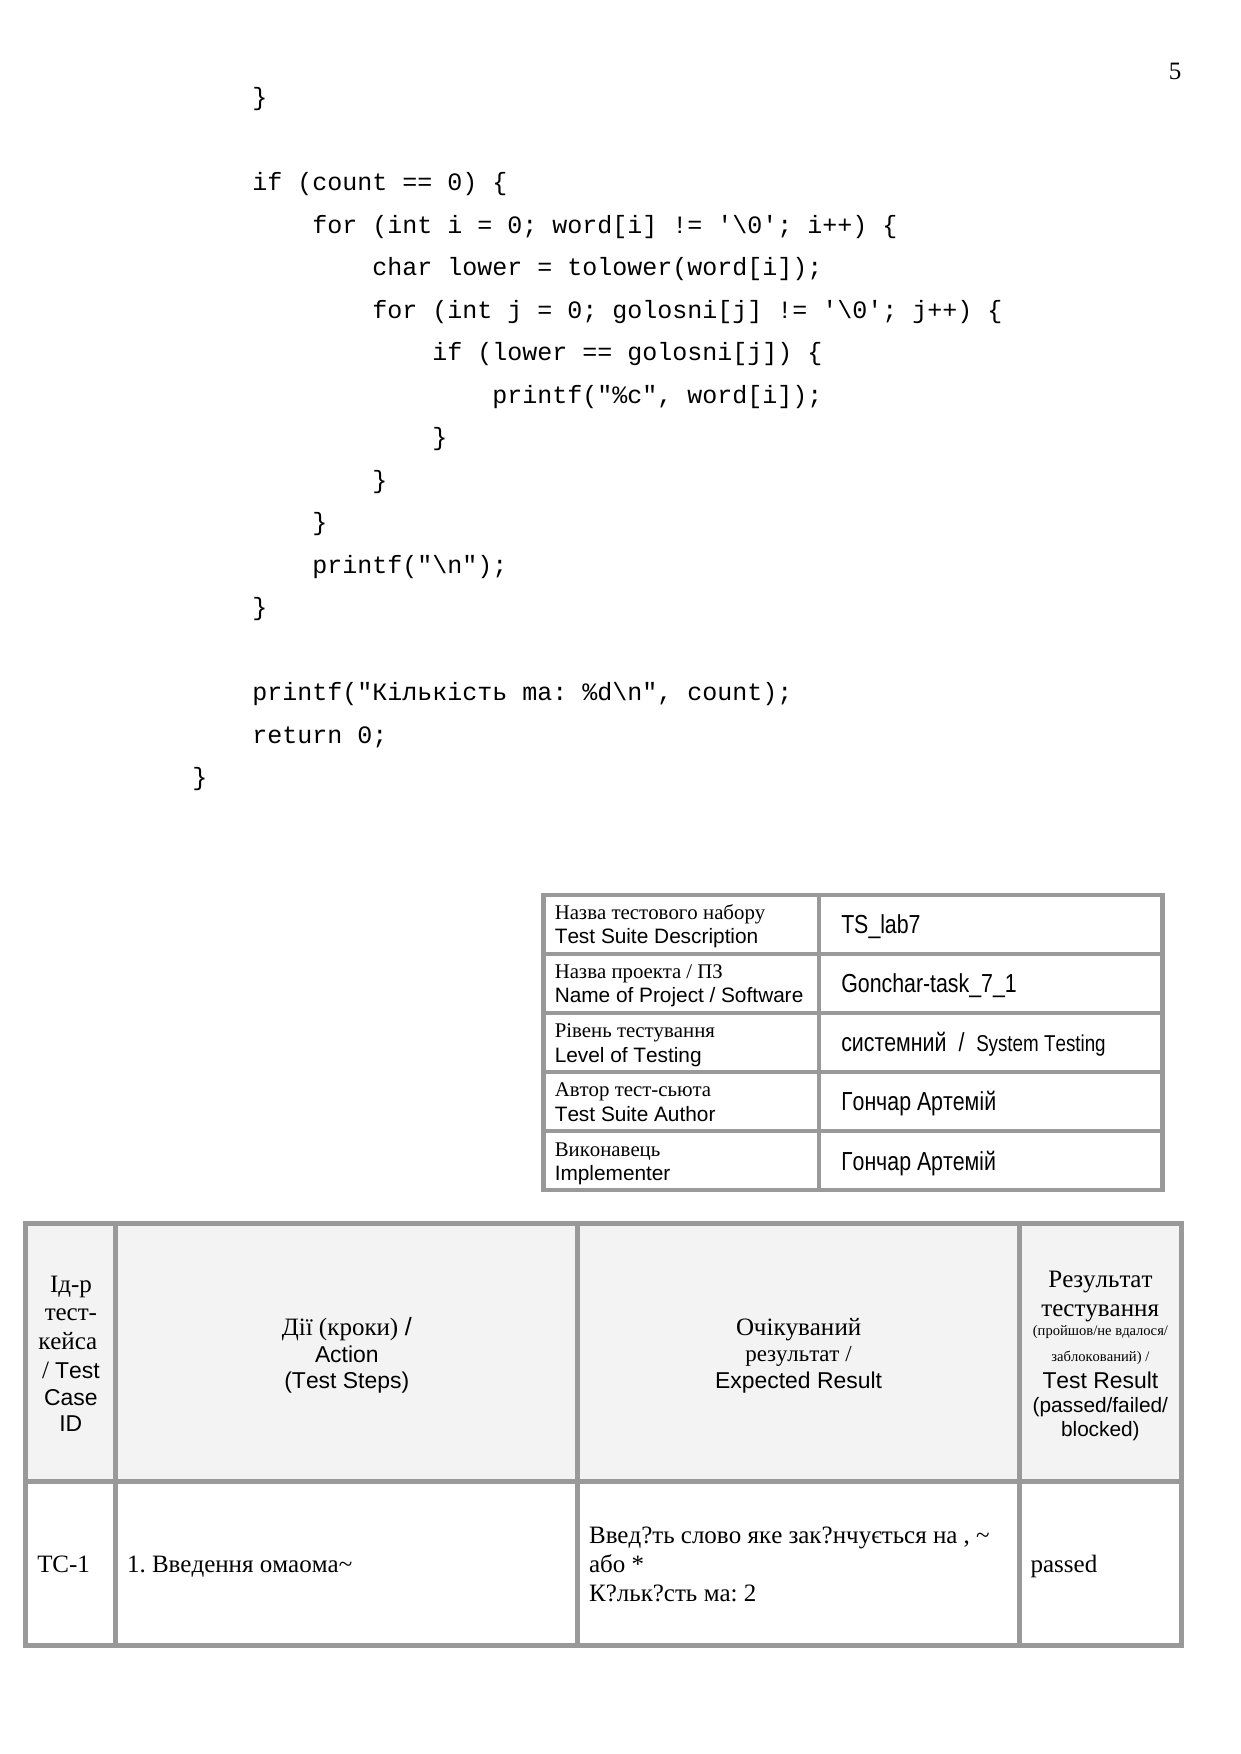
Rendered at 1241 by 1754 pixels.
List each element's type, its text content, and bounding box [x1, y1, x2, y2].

text } [192, 510, 1107, 538]
table_cell Гончар Артемій [821, 1133, 1160, 1188]
table_cell Гончар Артемій [821, 1074, 1160, 1129]
table_cell Введ?ть слово яке зак?нчується на , ~ або * К?льк?сть ма: 2 [580, 1484, 1017, 1643]
text } [192, 765, 1107, 793]
text } [192, 595, 1107, 623]
table_cell passed [1022, 1484, 1179, 1643]
table_header Результат тестування (пройшов/не вдалося/ заблокований) / Test Result (passed/failed/ blocked) [1022, 1226, 1179, 1479]
table_cell Рівень тестування Level of Testing [546, 1015, 817, 1069]
table_header Назва тестового набору Test Suite Description [546, 897, 817, 951]
table_cell Автор тест-сьюта Test Suite Author [546, 1074, 817, 1129]
text printf("Кількість mа: %d\n", count); [192, 680, 1107, 708]
table_header Ід-р тест-кейса / Test Case ID [28, 1226, 113, 1479]
text } [192, 425, 1107, 453]
table_header TS_lab7 [821, 897, 1160, 951]
text if (lower == golosni[j]) { [192, 340, 1107, 368]
text for (int j = 0; golosni[j] != '\0'; j++) { [192, 297, 1107, 326]
text } [192, 85, 1107, 113]
table_cell ТС-1 [28, 1484, 113, 1643]
text } [192, 467, 1107, 496]
text printf("\n"); [192, 552, 1107, 581]
table_header Дії (кроки) / Action (Test Steps) [118, 1226, 575, 1479]
text if (count == 0) { [192, 170, 1107, 198]
text return 0; [192, 722, 1107, 751]
table_cell Назва проекта / ПЗ Name of Project / Software [546, 956, 817, 1011]
table_cell Gonchar-task_7_1 [821, 956, 1160, 1011]
table_cell системний / System Testing [821, 1015, 1160, 1069]
table_header Очікуваний результат / Expected Result [580, 1226, 1017, 1479]
text printf("%c", word[i]); [192, 382, 1107, 411]
table_cell Виконавець Implementer [546, 1133, 817, 1188]
table_cell 1. Введення омаома~ [118, 1484, 575, 1643]
text char lower = tolower(word[i]); [192, 255, 1107, 283]
text for (int i = 0; word[i] != '\0'; i++) { [192, 212, 1107, 241]
